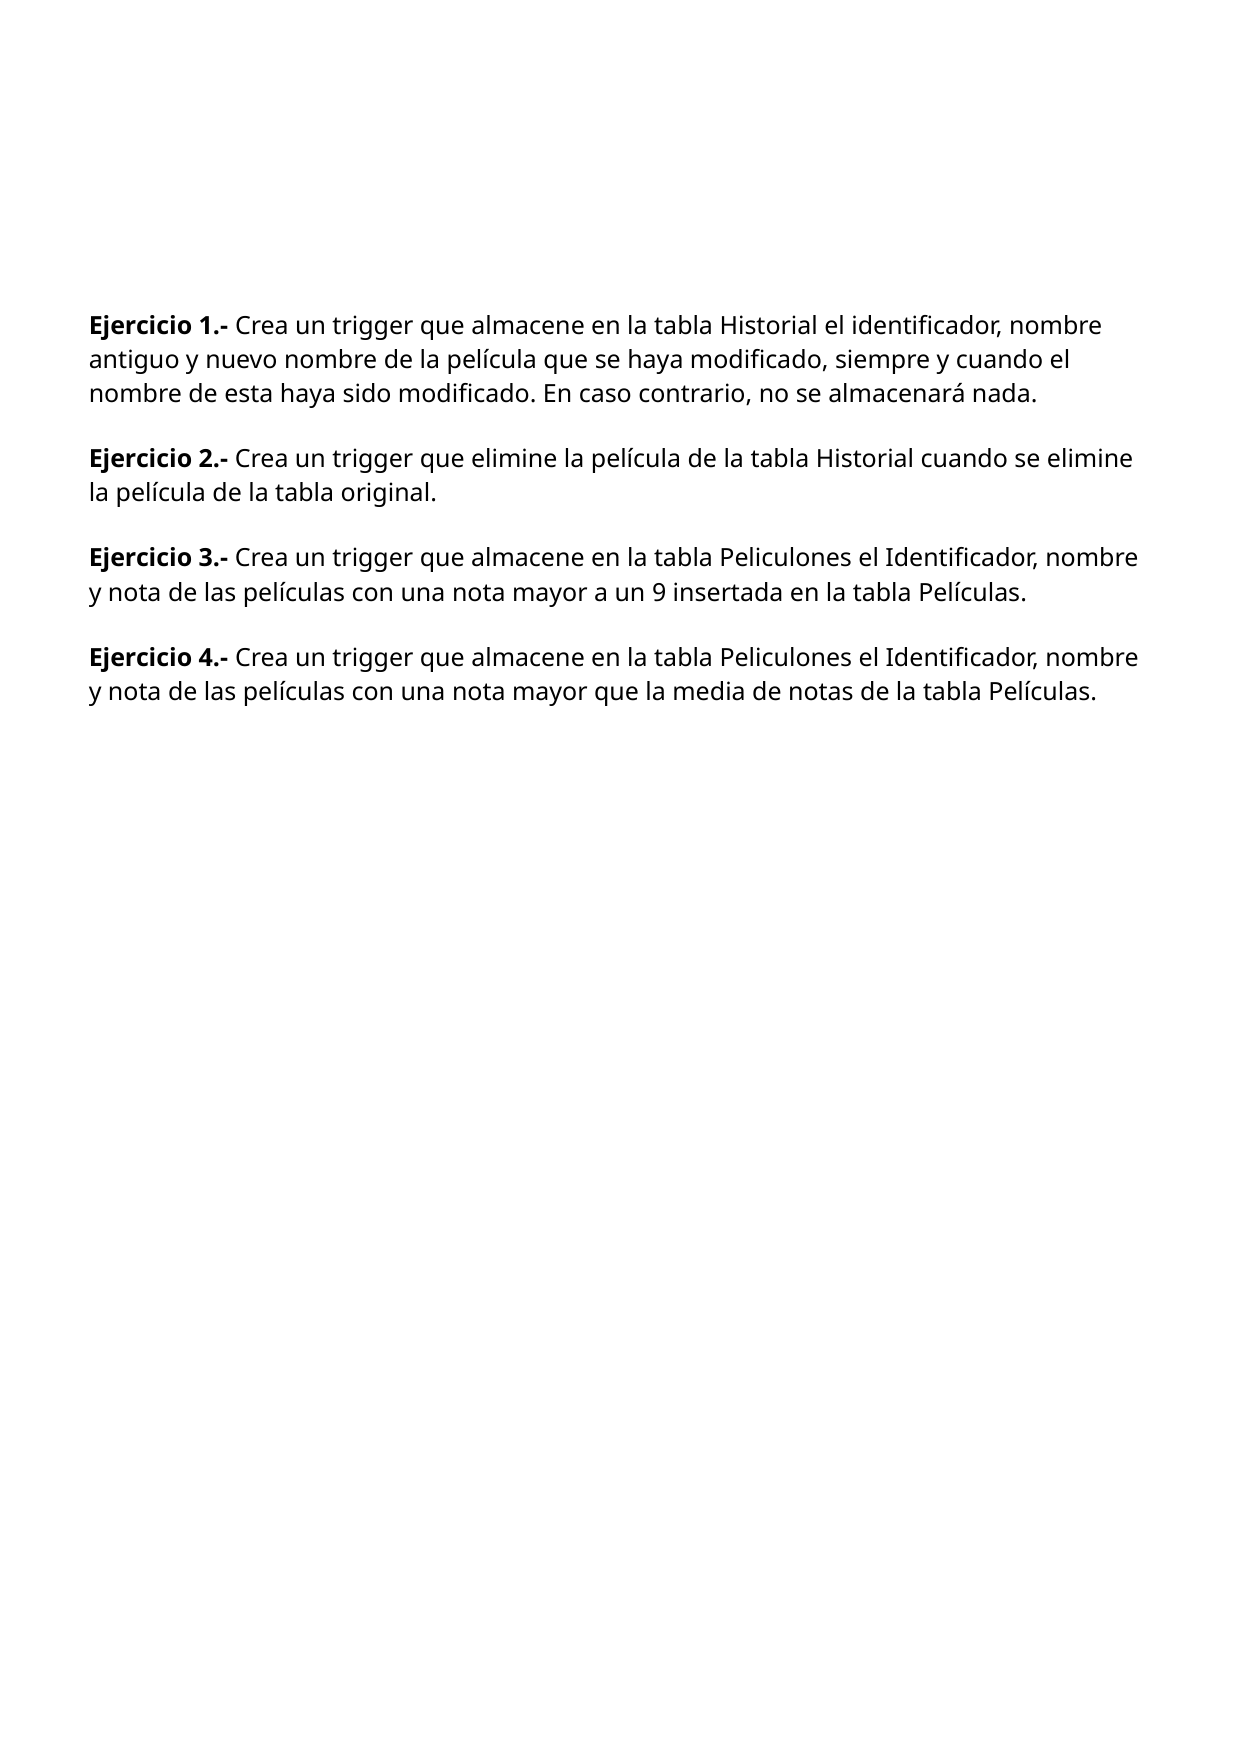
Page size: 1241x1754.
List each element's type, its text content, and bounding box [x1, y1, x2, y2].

text Ejercicio 1.- Crea un trigger que almacene en la tabla Historial el identificador, nombre antiguo y nuevo nombre de la película que se haya modificado, siempre y cuando el nombre de esta haya sido modificado. En caso contrario, no se almacenará nada. [88, 307, 1152, 409]
text Ejercicio 4.- Crea un trigger que almacene en la tabla Peliculones el Identificador, nombre y nota de las películas con una nota mayor que la media de notas de la tabla Películas. [88, 639, 1152, 708]
text Ejercicio 2.- Crea un trigger que elimine la película de la tabla Historial cuando se elimine la película de la tabla original. [88, 441, 1152, 540]
text Ejercicio 3.- Crea un trigger que almacene en la tabla Peliculones el Identificador, nombre y nota de las películas con una nota mayor a un 9 insertada en la tabla Películas. [88, 540, 1152, 608]
